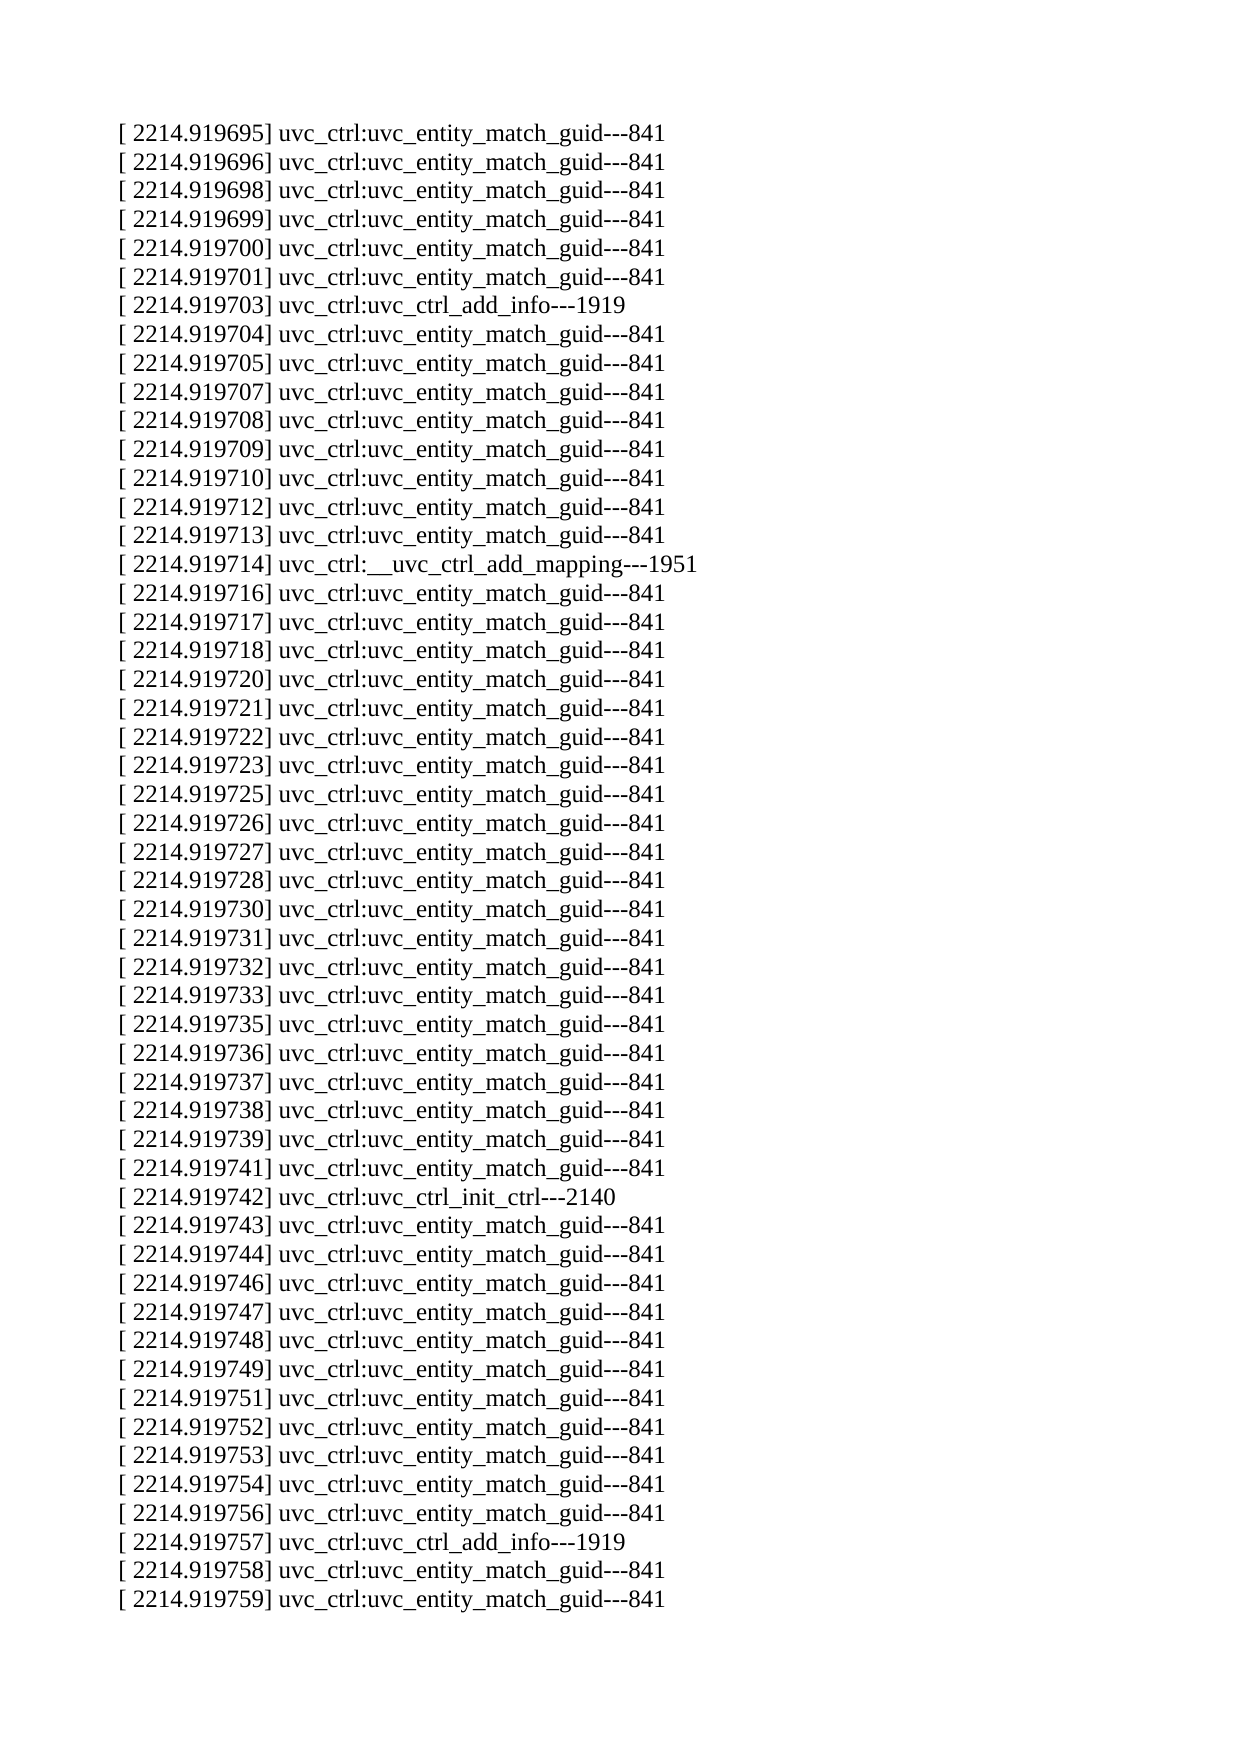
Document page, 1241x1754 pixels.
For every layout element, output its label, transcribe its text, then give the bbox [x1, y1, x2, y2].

text [ 2214.919698] uvc_ctrl:uvc_entity_match_guid---841 [118, 176, 1122, 204]
text [ 2214.919743] uvc_ctrl:uvc_entity_match_guid---841 [118, 1211, 1122, 1239]
text [ 2214.919749] uvc_ctrl:uvc_entity_match_guid---841 [118, 1354, 1122, 1383]
text [ 2214.919695] uvc_ctrl:uvc_entity_match_guid---841 [118, 118, 1122, 147]
text [ 2214.919757] uvc_ctrl:uvc_ctrl_add_info---1919 [118, 1527, 1122, 1556]
text [ 2214.919737] uvc_ctrl:uvc_entity_match_guid---841 [118, 1067, 1122, 1096]
text [ 2214.919727] uvc_ctrl:uvc_entity_match_guid---841 [118, 837, 1122, 866]
text [ 2214.919744] uvc_ctrl:uvc_entity_match_guid---841 [118, 1239, 1122, 1268]
text [ 2214.919730] uvc_ctrl:uvc_entity_match_guid---841 [118, 894, 1122, 923]
text [ 2214.919756] uvc_ctrl:uvc_entity_match_guid---841 [118, 1498, 1122, 1527]
text [ 2214.919726] uvc_ctrl:uvc_entity_match_guid---841 [118, 808, 1122, 837]
text [ 2214.919739] uvc_ctrl:uvc_entity_match_guid---841 [118, 1124, 1122, 1153]
text [ 2214.919707] uvc_ctrl:uvc_entity_match_guid---841 [118, 377, 1122, 406]
text [ 2214.919738] uvc_ctrl:uvc_entity_match_guid---841 [118, 1096, 1122, 1124]
text [ 2214.919747] uvc_ctrl:uvc_entity_match_guid---841 [118, 1297, 1122, 1326]
text [ 2214.919710] uvc_ctrl:uvc_entity_match_guid---841 [118, 463, 1122, 492]
text [ 2214.919714] uvc_ctrl:__uvc_ctrl_add_mapping---1951 [118, 549, 1122, 578]
text [ 2214.919751] uvc_ctrl:uvc_entity_match_guid---841 [118, 1383, 1122, 1412]
text [ 2214.919731] uvc_ctrl:uvc_entity_match_guid---841 [118, 923, 1122, 952]
text [ 2214.919736] uvc_ctrl:uvc_entity_match_guid---841 [118, 1038, 1122, 1067]
text [ 2214.919708] uvc_ctrl:uvc_entity_match_guid---841 [118, 406, 1122, 434]
text [ 2214.919759] uvc_ctrl:uvc_entity_match_guid---841 [118, 1584, 1122, 1613]
text [ 2214.919752] uvc_ctrl:uvc_entity_match_guid---841 [118, 1412, 1122, 1441]
text [ 2214.919700] uvc_ctrl:uvc_entity_match_guid---841 [118, 233, 1122, 262]
text [ 2214.919735] uvc_ctrl:uvc_entity_match_guid---841 [118, 1009, 1122, 1038]
text [ 2214.919746] uvc_ctrl:uvc_entity_match_guid---841 [118, 1268, 1122, 1297]
text [ 2214.919718] uvc_ctrl:uvc_entity_match_guid---841 [118, 636, 1122, 664]
text [ 2214.919741] uvc_ctrl:uvc_entity_match_guid---841 [118, 1153, 1122, 1182]
text [ 2214.919716] uvc_ctrl:uvc_entity_match_guid---841 [118, 578, 1122, 607]
text [ 2214.919720] uvc_ctrl:uvc_entity_match_guid---841 [118, 664, 1122, 693]
text [ 2214.919704] uvc_ctrl:uvc_entity_match_guid---841 [118, 319, 1122, 348]
text [ 2214.919754] uvc_ctrl:uvc_entity_match_guid---841 [118, 1469, 1122, 1498]
text [ 2214.919758] uvc_ctrl:uvc_entity_match_guid---841 [118, 1556, 1122, 1584]
text [ 2214.919712] uvc_ctrl:uvc_entity_match_guid---841 [118, 492, 1122, 521]
text [ 2214.919713] uvc_ctrl:uvc_entity_match_guid---841 [118, 521, 1122, 549]
text [ 2214.919732] uvc_ctrl:uvc_entity_match_guid---841 [118, 952, 1122, 981]
text [ 2214.919723] uvc_ctrl:uvc_entity_match_guid---841 [118, 751, 1122, 779]
text [ 2214.919722] uvc_ctrl:uvc_entity_match_guid---841 [118, 722, 1122, 751]
text [ 2214.919733] uvc_ctrl:uvc_entity_match_guid---841 [118, 981, 1122, 1009]
text [ 2214.919696] uvc_ctrl:uvc_entity_match_guid---841 [118, 147, 1122, 176]
text [ 2214.919701] uvc_ctrl:uvc_entity_match_guid---841 [118, 262, 1122, 291]
text [ 2214.919721] uvc_ctrl:uvc_entity_match_guid---841 [118, 693, 1122, 722]
text [ 2214.919703] uvc_ctrl:uvc_ctrl_add_info---1919 [118, 291, 1122, 319]
text [ 2214.919742] uvc_ctrl:uvc_ctrl_init_ctrl---2140 [118, 1182, 1122, 1211]
text [ 2214.919748] uvc_ctrl:uvc_entity_match_guid---841 [118, 1326, 1122, 1354]
text [ 2214.919709] uvc_ctrl:uvc_entity_match_guid---841 [118, 434, 1122, 463]
text [ 2214.919728] uvc_ctrl:uvc_entity_match_guid---841 [118, 866, 1122, 894]
text [ 2214.919753] uvc_ctrl:uvc_entity_match_guid---841 [118, 1441, 1122, 1469]
text [ 2214.919705] uvc_ctrl:uvc_entity_match_guid---841 [118, 348, 1122, 377]
text [ 2214.919699] uvc_ctrl:uvc_entity_match_guid---841 [118, 204, 1122, 233]
text [ 2214.919725] uvc_ctrl:uvc_entity_match_guid---841 [118, 779, 1122, 808]
text [ 2214.919717] uvc_ctrl:uvc_entity_match_guid---841 [118, 607, 1122, 636]
